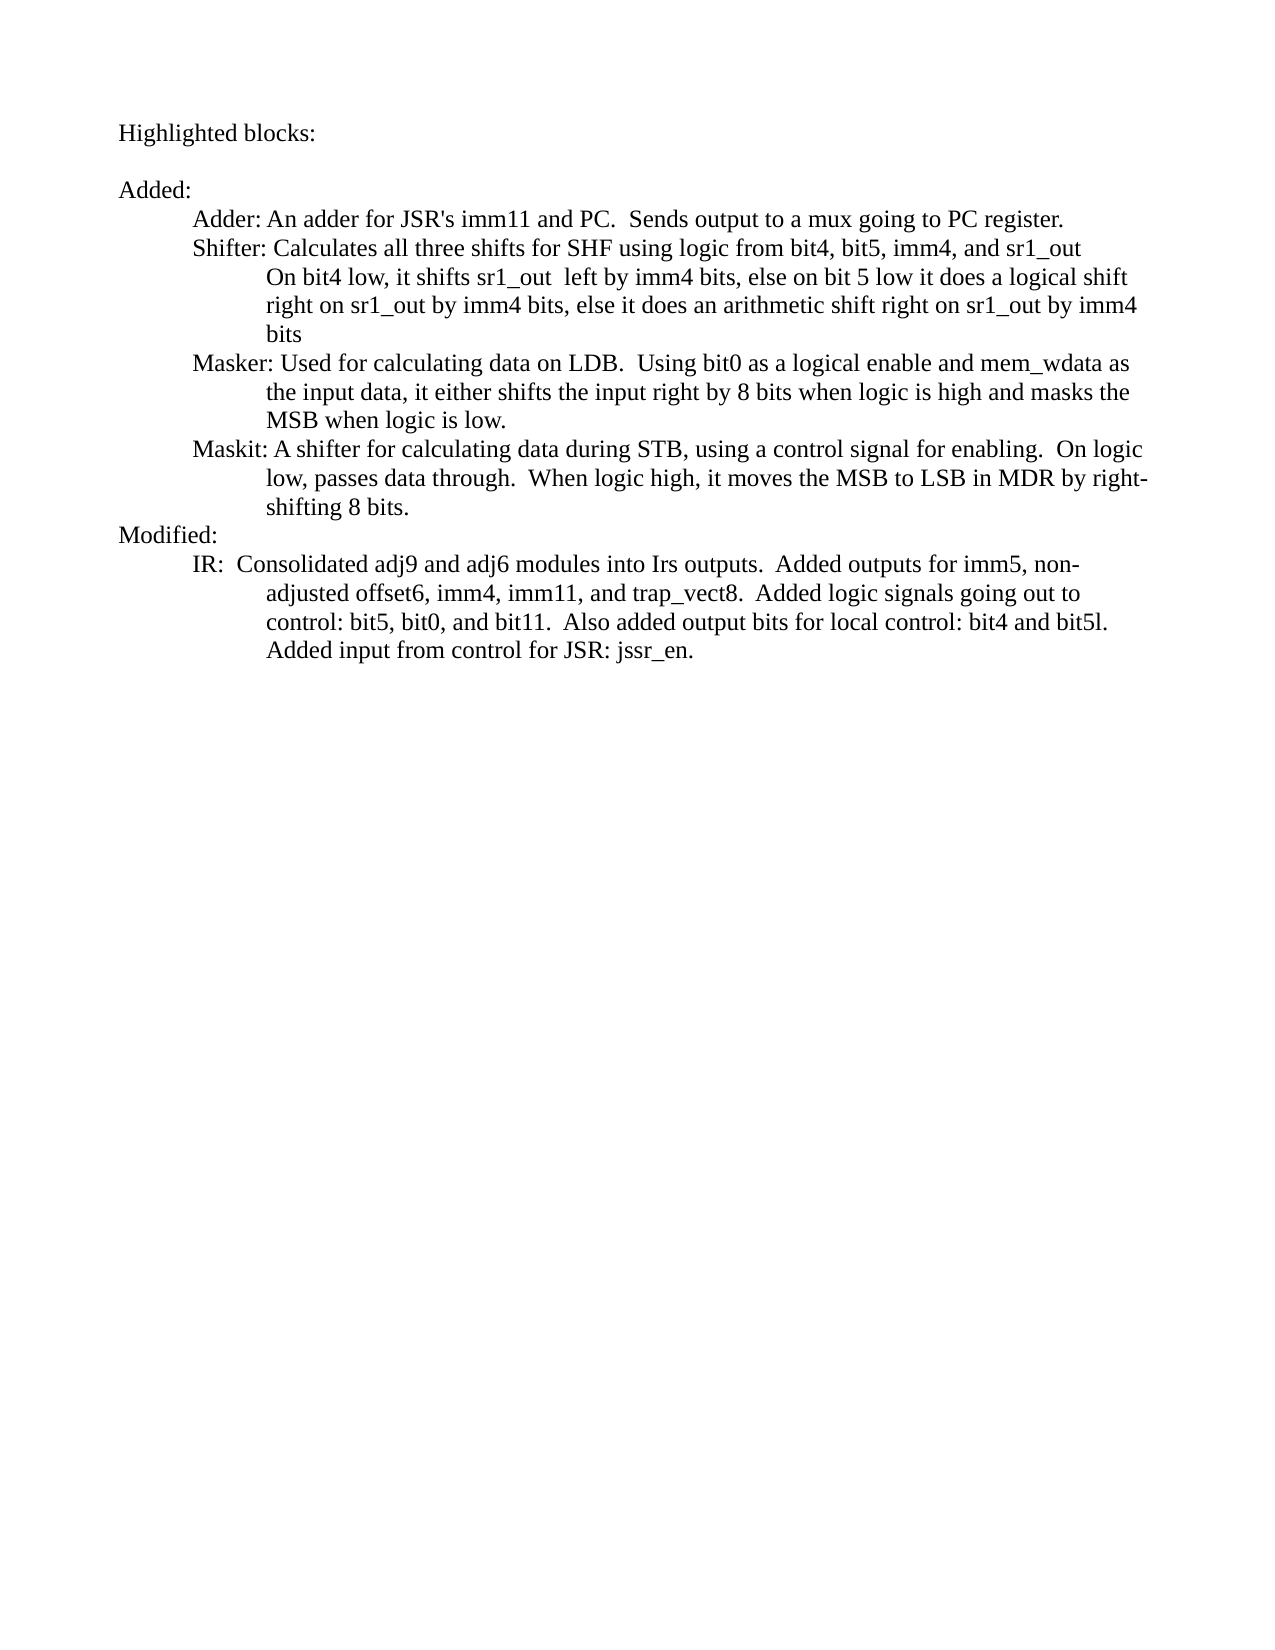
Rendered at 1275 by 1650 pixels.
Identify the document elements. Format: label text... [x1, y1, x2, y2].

text Added: [118, 176, 1157, 204]
text Adder: An adder for JSR's imm11 and PC. Sends output to a mux going to PC register. [118, 204, 1157, 233]
text Maskit: A shifter for calculating data during STB, using a control signal for enabling. On logic low, passes data through. When logic high, it moves the MSB to LSB in MDR by right- shifting 8 bits. [118, 434, 1157, 521]
text Shifter: Calculates all three shifts for SHF using logic from bit4, bit5, imm4, and sr1_out [118, 233, 1157, 262]
text Masker: Used for calculating data on LDB. Using bit0 as a logical enable and mem_wdata as the input data, it either shifts the input right by 8 bits when logic is high and masks the MSB when logic is low. [118, 348, 1157, 434]
text IR: Consolidated adj9 and adj6 modules into Irs outputs. Added outputs for imm5, non- adjusted offset6, imm4, imm11, and trap_vect8. Added logic signals going out to control: bit5, bit0, and bit11. Also added output bits for local control: bit4 and bit5l. Added input from control for JSR: jssr_en. [118, 549, 1157, 664]
text Modified: [118, 521, 1157, 549]
text On bit4 low, it shifts sr1_out left by imm4 bits, else on bit 5 low it does a logical shift right on sr1_out by imm4 bits, else it does an arithmetic shift right on sr1_out by imm4 bits [118, 262, 1157, 348]
text Highlighted blocks: [118, 118, 1157, 147]
